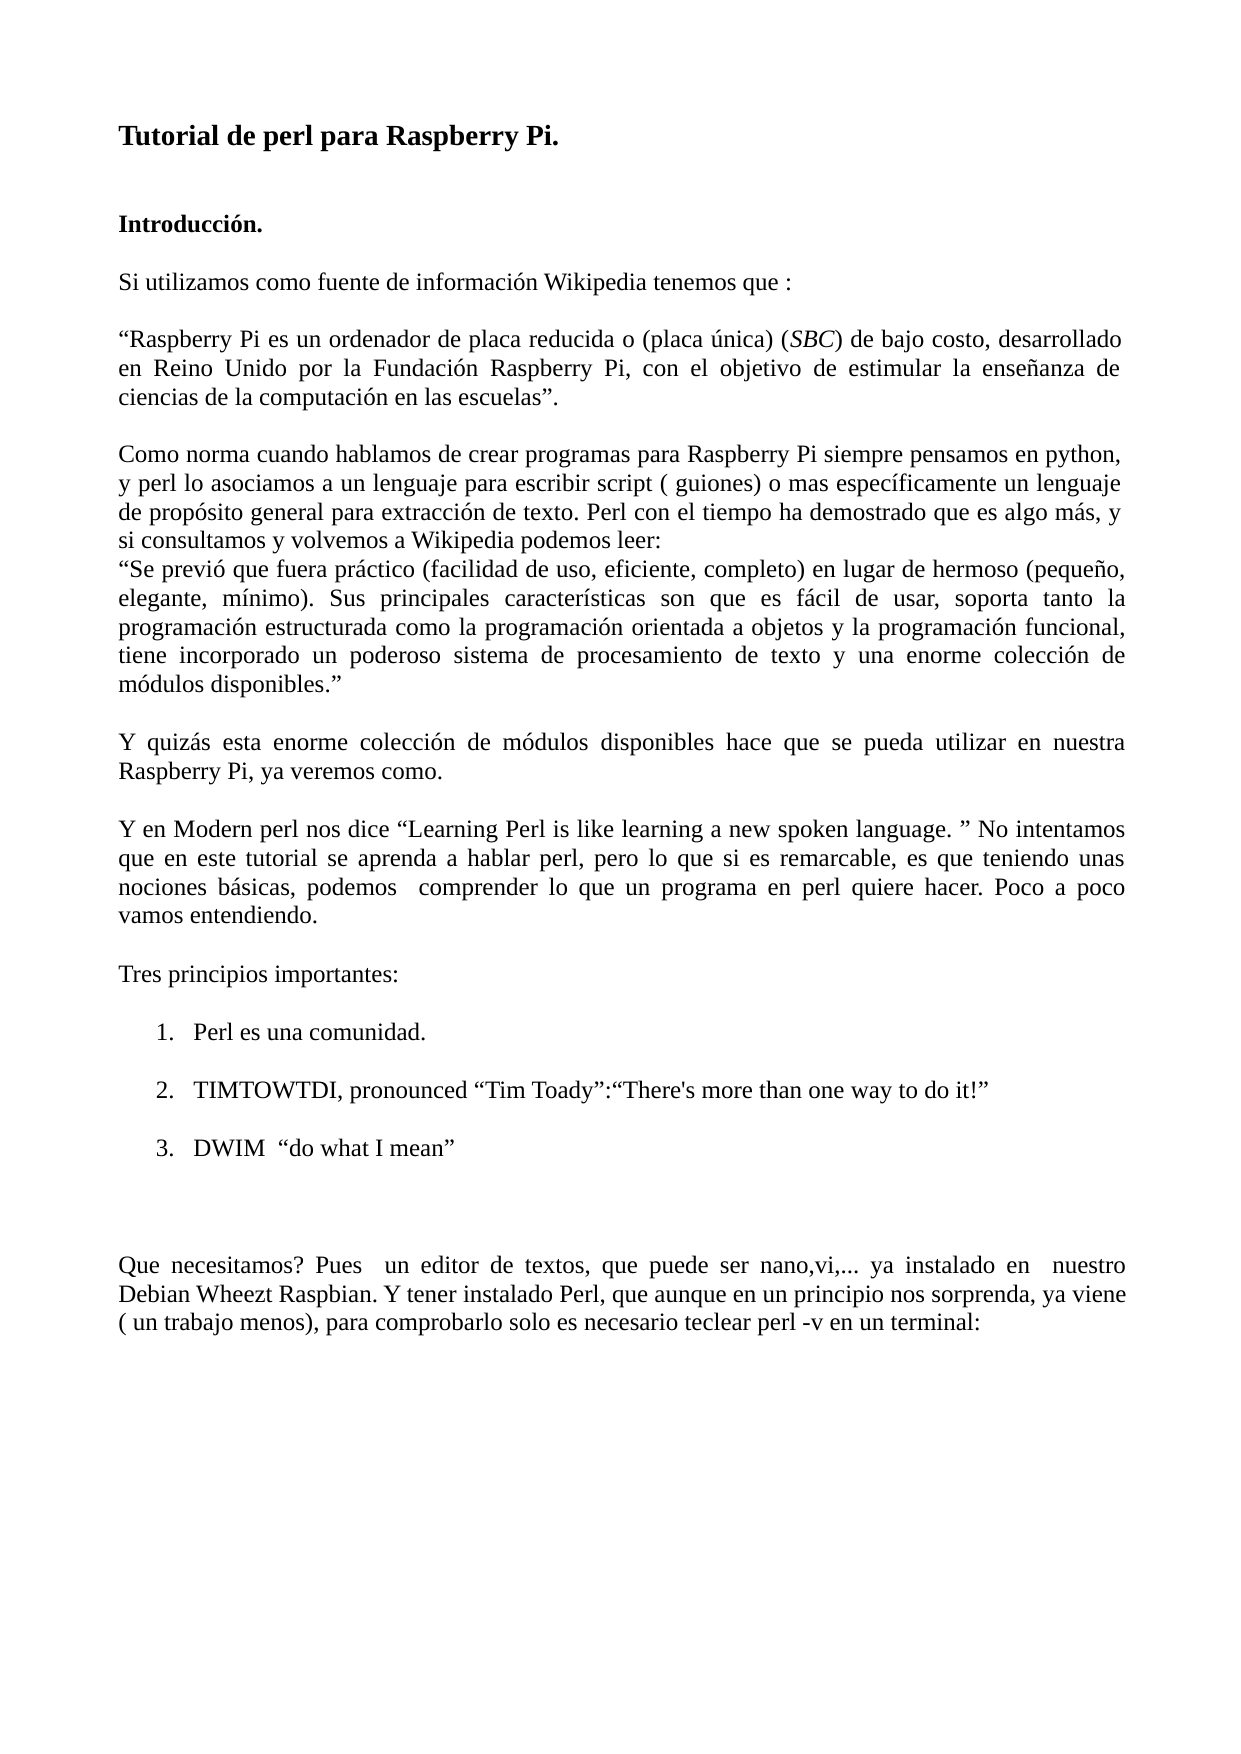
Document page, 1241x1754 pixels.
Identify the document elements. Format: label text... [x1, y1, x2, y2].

text “Raspberry Pi es un ordenador de placa reducida o (placa única) (SBC) de bajo costo, desarrollado en Reino Unido por la Fundación Raspberry Pi, con el objetivo de estimular la enseñanza de ciencias de la computación en las escuelas”. [118, 324, 1122, 410]
text Y quizás esta enorme colección de módulos disponibles hace que se pueda utilizar en nuestra Raspberry Pi, ya veremos como. [118, 727, 1127, 785]
text Como norma cuando hablamos de crear programas para Raspberry Pi siempre pensamos en python, y perl lo asociamos a un lenguaje para escribir script ( guiones) o mas específicamente un lenguaje de propósito general para extracción de texto. Perl con el tiempo ha demostrado que es algo más, y si consultamos y volvemos a Wikipedia podemos leer: [118, 439, 1122, 554]
list Perl es una comunidad. [156, 1017, 1122, 1046]
text Si utilizamos como fuente de información Wikipedia tenemos que : [118, 267, 1122, 295]
text “Se previó que fuera práctico (facilidad de uso, eficiente, completo) en lugar de hermoso (pequeño, elegante, mínimo). Sus principales características son que es fácil de usar, soporta tanto la programación estructurada como la programación orientada a objetos y la programación funcional, tiene incorporado un poderoso sistema de procesamiento de texto y una enorme colección de módulos disponibles.” [118, 554, 1127, 698]
text Y en Modern perl nos dice “Learning Perl is like learning a new spoken language. ” No intentamos que en este tutorial se aprenda a hablar perl, pero lo que si es remarcable, es que teniendo unas nociones básicas, podemos comprender lo que un programa en perl quiere hacer. Poco a poco vamos entendiendo. [118, 814, 1127, 929]
text Tutorial de perl para Raspberry Pi. [118, 118, 1122, 152]
text Introducción. [118, 209, 1122, 238]
text Tres principios importantes: [118, 959, 1127, 988]
list DWIM “do what I mean” [156, 1133, 1122, 1162]
text Que necesitamos? Pues un editor de textos, que puede ser nano,vi,... ya instalado en nuestro Debian Wheezt Raspbian. Y tener instalado Perl, que aunque en un principio nos sorprenda, ya viene ( un trabajo menos), para comprobarlo solo es necesario teclear perl -v en un terminal: [118, 1250, 1127, 1336]
list TIMTOWTDI, pronounced “Tim Toady”:“There's more than one way to do it!” [156, 1075, 1122, 1104]
